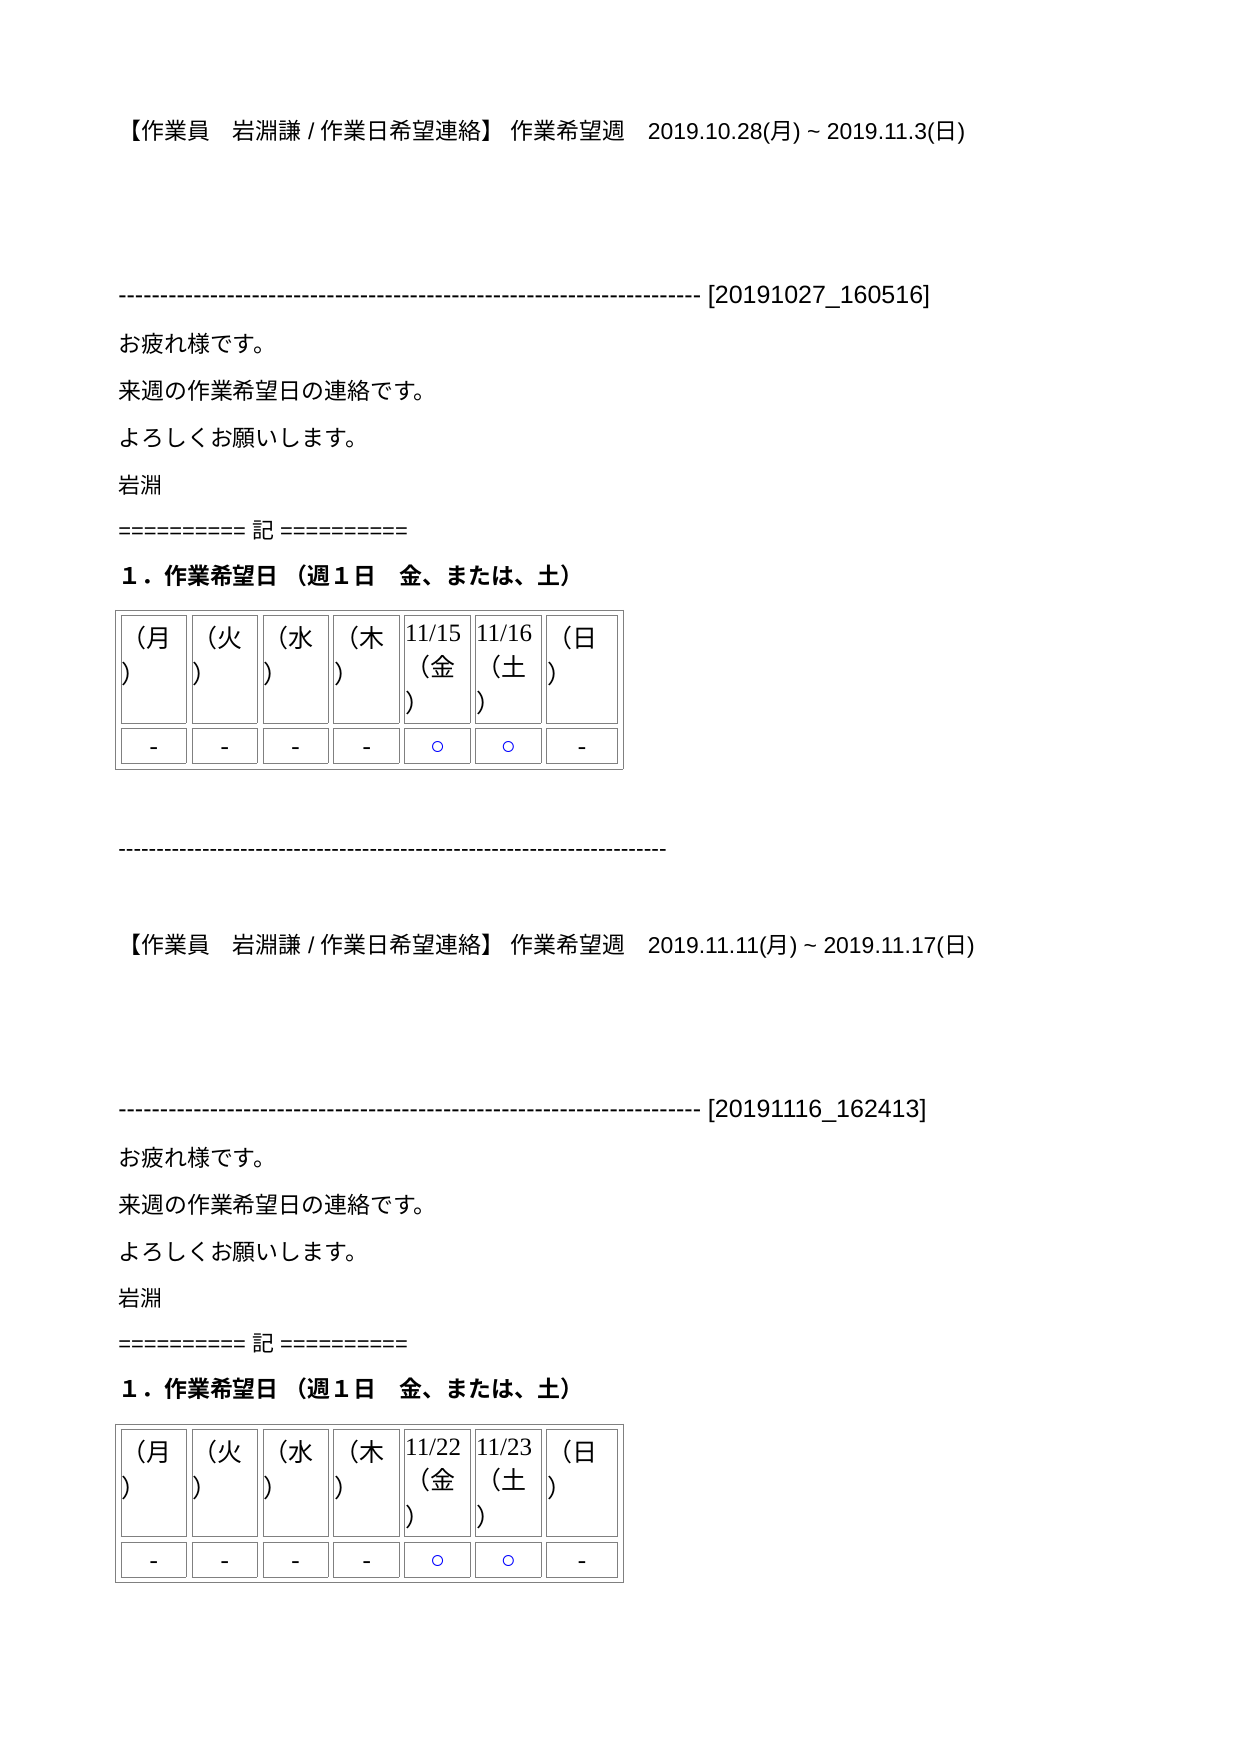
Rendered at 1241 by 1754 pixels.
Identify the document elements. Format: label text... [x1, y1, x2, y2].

table_cell ○ [402, 723, 473, 763]
text ========== 記 ========== [118, 1331, 1122, 1357]
text ------------------------------------------------------------------------ [118, 835, 1122, 861]
table_header （火） [189, 611, 260, 723]
table_header （月） [118, 1425, 189, 1536]
text お疲れ様です。 [118, 1145, 1122, 1171]
table_cell - [260, 1536, 331, 1577]
text よろしくお願いします。 [118, 1239, 1122, 1266]
table_cell ○ [402, 1536, 473, 1577]
table_cell - [334, 729, 399, 763]
table_cell - [122, 729, 186, 763]
table_header 11/15（金） [402, 611, 473, 723]
text お疲れ様です。 [118, 331, 1122, 358]
table_cell ○ [473, 1536, 544, 1577]
table_header （木） [331, 611, 402, 723]
table_cell - [189, 1536, 260, 1577]
table_cell - [264, 1543, 328, 1577]
table_header （月） [118, 611, 189, 723]
table_header 11/22（金） [402, 1425, 473, 1536]
table_cell - [334, 1543, 399, 1577]
table_cell - [547, 1543, 617, 1577]
table_cell - [260, 723, 331, 763]
table_header （日） [544, 611, 620, 723]
text ========== 記 ========== [118, 518, 1122, 543]
table_cell - [547, 729, 617, 763]
table_cell - [544, 723, 620, 763]
table_cell - [331, 723, 402, 763]
table_header 11/23（土） [473, 1425, 544, 1536]
text 岩淵 [118, 1286, 1122, 1311]
table_header （日） [544, 1425, 620, 1536]
table_header （火） [189, 1425, 260, 1536]
text １．作業希望日 （週１日 金、または、土） [118, 1376, 1122, 1403]
text 【作業員 岩淵謙 / 作業日希望連絡】 作業希望週 2019.11.11(月) ~ 2019.11.17(日) [118, 932, 1122, 958]
text ---------------------------------------------------------------------- [20191116_162413] [118, 1093, 1122, 1122]
text 【作業員 岩淵謙 / 作業日希望連絡】 作業希望週 2019.10.28(月) ~ 2019.11.3(日) [118, 118, 1122, 144]
table_cell - [122, 1543, 186, 1577]
text 岩淵 [118, 472, 1122, 498]
text ---------------------------------------------------------------------- [20191027_160516] [118, 280, 1122, 308]
table_header 11/16（土） [473, 611, 544, 723]
table_cell - [544, 1536, 620, 1577]
table_cell - [189, 723, 260, 763]
text １．作業希望日 （週１日 金、または、土） [118, 563, 1122, 589]
text よろしくお願いします。 [118, 425, 1122, 452]
table_cell - [193, 1543, 257, 1577]
table_header （水） [260, 611, 331, 723]
table_cell - [331, 1536, 402, 1577]
text 来週の作業希望日の連絡です。 [118, 378, 1122, 405]
table_cell - [118, 723, 189, 763]
table_cell ○ [473, 723, 544, 763]
table_header （木） [331, 1425, 402, 1536]
table_cell - [193, 729, 257, 763]
table_cell - [118, 1536, 189, 1577]
text 来週の作業希望日の連絡です。 [118, 1192, 1122, 1218]
table_header （水） [260, 1425, 331, 1536]
table_cell - [264, 729, 328, 763]
